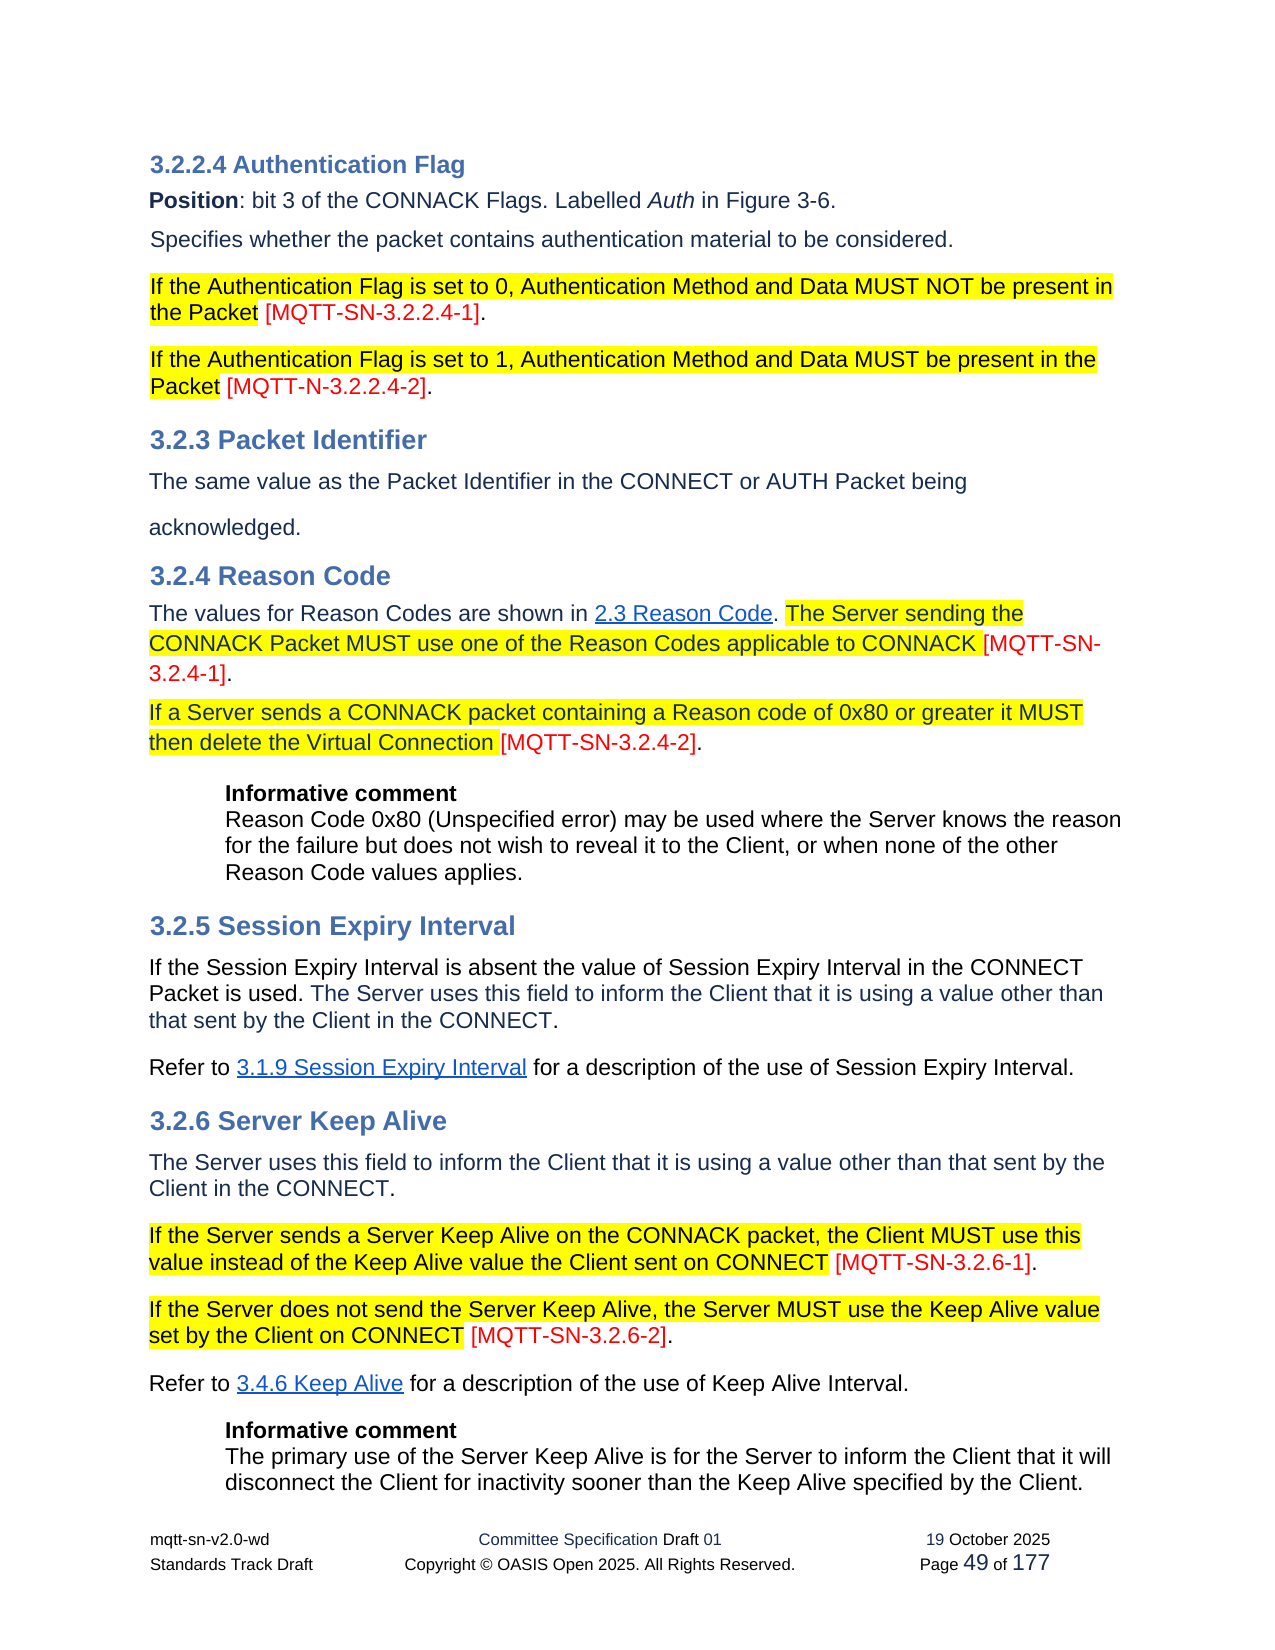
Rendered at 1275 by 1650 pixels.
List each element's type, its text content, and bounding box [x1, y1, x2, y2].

text If the Server does not send the Server Keep Alive, the Server MUST use the Keep Alive value set by the Client on CONNECT [MQTT-SN-3.2.6-2]. [148, 1296, 1124, 1349]
subtitle 3.2.4 Reason Code [150, 560, 1124, 591]
text Specifies whether the packet contains authentication material to be considered. [150, 226, 1124, 252]
text The Server uses this field to inform the Client that it is using a value other than that sent by the Client in the CONNECT. [148, 1149, 1124, 1202]
text The primary use of the Server Keep Alive is for the Server to inform the Client that it will disconnect the Client for inactivity sooner than the Keep Alive specified by the Client. [225, 1443, 1125, 1496]
text ​​If the Authentication Flag is set to 0, Authentication Method and Data MUST NOT be present in the Packet [MQTT-SN-3.2.2.4-1]. [150, 273, 1124, 326]
text The same value as the Packet Identifier in the CONNECT or AUTH Packet being acknowledged. [148, 468, 1124, 540]
text Refer to 3.1.9 Session Expiry Interval for a description of the use of Session Expiry Interval. [148, 1054, 1124, 1080]
text Informative comment [225, 780, 1125, 806]
text Reason Code 0x80 (Unspecified error) may be used where the Server knows the reason for the failure but does not wish to reveal it to the Client, or when none of the other Reason Code values applies. [225, 806, 1125, 885]
text Informative comment [225, 1417, 1125, 1443]
subtitle 3.2.2.4 Authentication Flag [150, 150, 1124, 179]
text The values for Reason Codes are shown in 2.3 Reason Code. The Server sending the CONNACK Packet MUST use one of the Reason Codes applicable to CONNACK [MQTT-SN-3.2.4-1]. [148, 599, 1124, 686]
text If a Server sends a CONNACK packet containing a Reason code of 0x80 or greater it MUST then delete the Virtual Connection [MQTT-SN-3.2.4-2]. [148, 698, 1124, 755]
subtitle 3.2.5 Session Expiry Interval [150, 910, 1124, 941]
text Refer to 3.4.6 Keep Alive for a description of the use of Keep Alive Interval. [148, 1369, 1124, 1396]
text If the Session Expiry Interval is absent the value of Session Expiry Interval in the CONNECT Packet is used. The Server uses this field to inform the Client that it is using a value other than that sent by the Client in the CONNECT. [148, 954, 1124, 1033]
text Position: bit 3 of the CONNACK Flags. Labelled Auth in Figure 3-6. [148, 187, 1124, 213]
subtitle 3.2.6 Server Keep Alive [150, 1105, 1124, 1136]
subtitle 3.2.3 Packet Identifier [150, 424, 1124, 455]
text If the Authentication Flag is set to 1, Authentication Method and Data MUST be present in the Packet [MQTT-N-3.2.2.4-2]. [150, 346, 1124, 399]
text If the Server sends a Server Keep Alive on the CONNACK packet, the Client MUST use this value instead of the Keep Alive value the Client sent on CONNECT [MQTT-SN-3.2.6-1]. [148, 1222, 1124, 1275]
